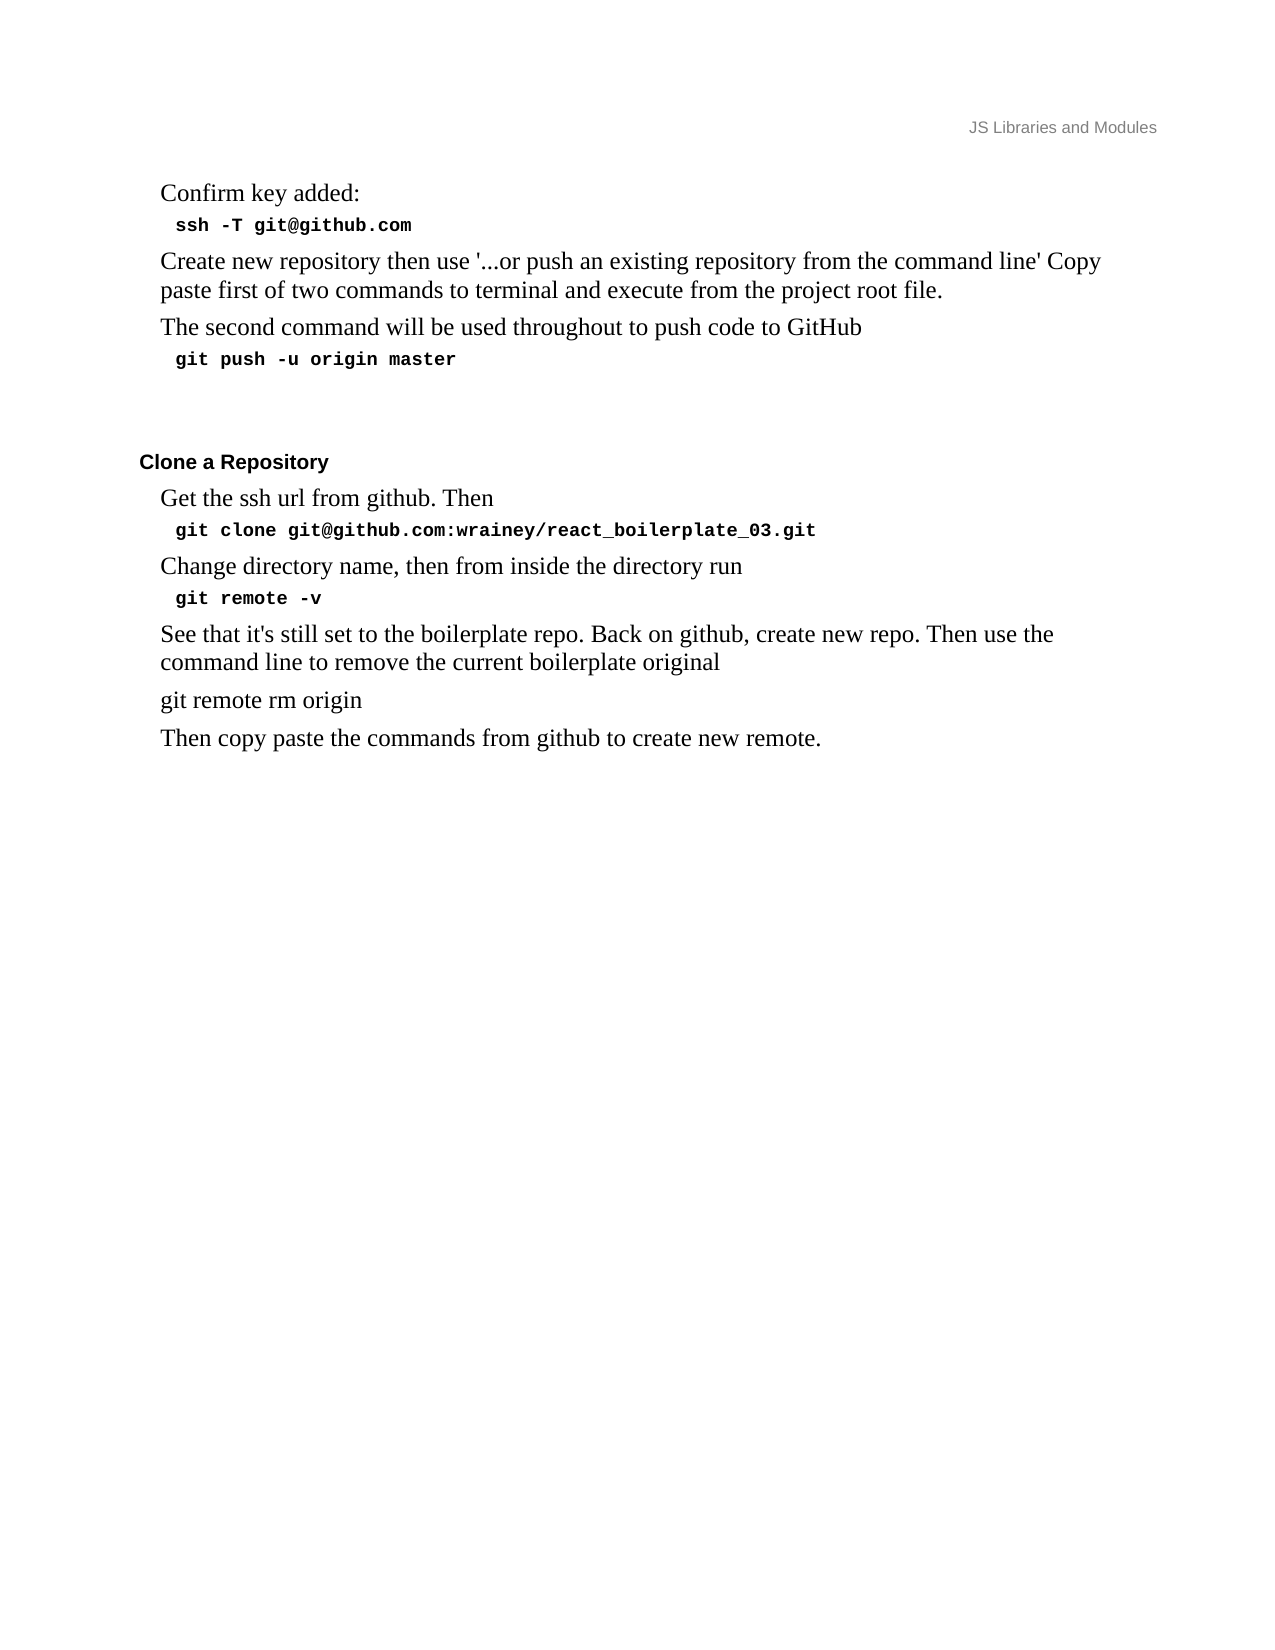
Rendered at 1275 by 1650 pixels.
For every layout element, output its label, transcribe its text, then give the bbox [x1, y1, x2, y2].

text Create new repository then use '...or push an existing repository from the command line' Copy paste first of two commands to terminal and execute from the project root file. [160, 246, 1157, 303]
text ssh -T git@github.com [175, 216, 1157, 237]
text Change directory name, then from inside the directory run [160, 551, 1157, 579]
text git remote -v [175, 588, 1157, 610]
text git clone git@github.com:wrainey/react_boilerplate_03.git [175, 521, 1157, 542]
text See that it's still set to the boilerplate repo. Back on github, create new repo. Then use the command line to remove the current boilerplate original [160, 619, 1157, 676]
text git push -u origin master [175, 350, 1157, 371]
text git remote rm origin [160, 685, 1157, 714]
subtitle Clone a Repository [139, 450, 1157, 474]
text Get the ssh url from github. Then [160, 483, 1157, 512]
text Then copy paste the commands from github to create new remote. [160, 723, 1157, 752]
text Confirm key added: [160, 178, 1157, 207]
text The second command will be used throughout to push code to GitHub [160, 312, 1157, 341]
